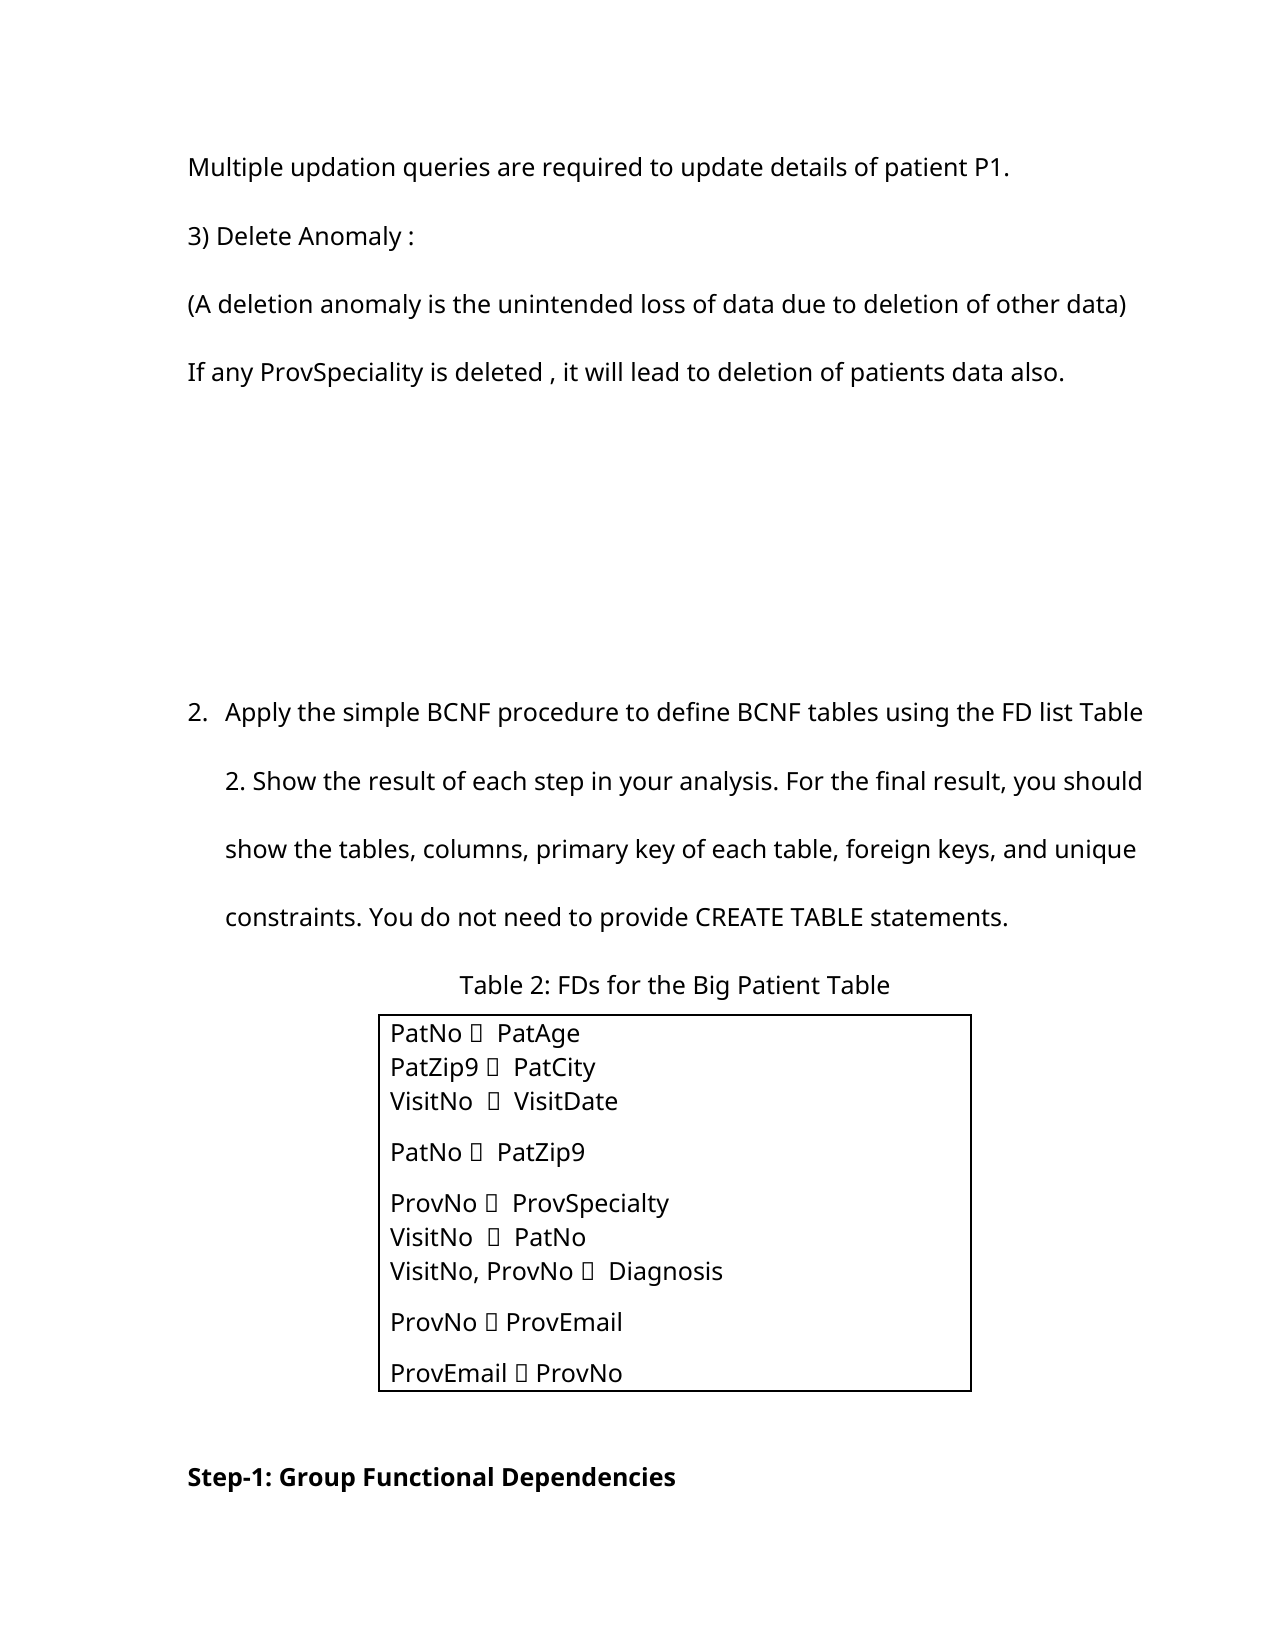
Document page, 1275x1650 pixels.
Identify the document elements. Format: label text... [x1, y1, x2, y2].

table_cell PatZip9  PatCity [380, 1050, 970, 1084]
table_cell VisitNo  VisitDate PatNo  PatZip9 ProvNo  ProvSpecialty [380, 1084, 970, 1220]
text If any ProvSpeciality is deleted , it will lead to deletion of patients data also. [187, 354, 1162, 388]
table_cell VisitNo  PatNo [380, 1220, 970, 1254]
table_cell VisitNo, ProvNo  Diagnosis ProvNo  ProvEmail ProvEmail  ProvNo [380, 1254, 970, 1390]
text Step-1: Group Functional Dependencies [187, 1460, 1162, 1494]
title Table 2: FDs for the Big Patient Table [187, 967, 1162, 1002]
text Multiple updation queries are required to update details of patient P1. [187, 150, 1162, 184]
list Apply the simple BCNF procedure to define BCNF tables using the FD list Table 2. Show the result of each step in your analysis. For the final result, you should show the tables, columns, primary key of each table, foreign keys, and unique constraints. You do not need to provide CREATE TABLE statements. [187, 695, 1162, 933]
table_header PatNo  PatAge [380, 1016, 970, 1050]
text 3) Delete Anomaly : [187, 218, 1162, 252]
text (A deletion anomaly is the unintended loss of data due to deletion of other data) [187, 286, 1162, 320]
